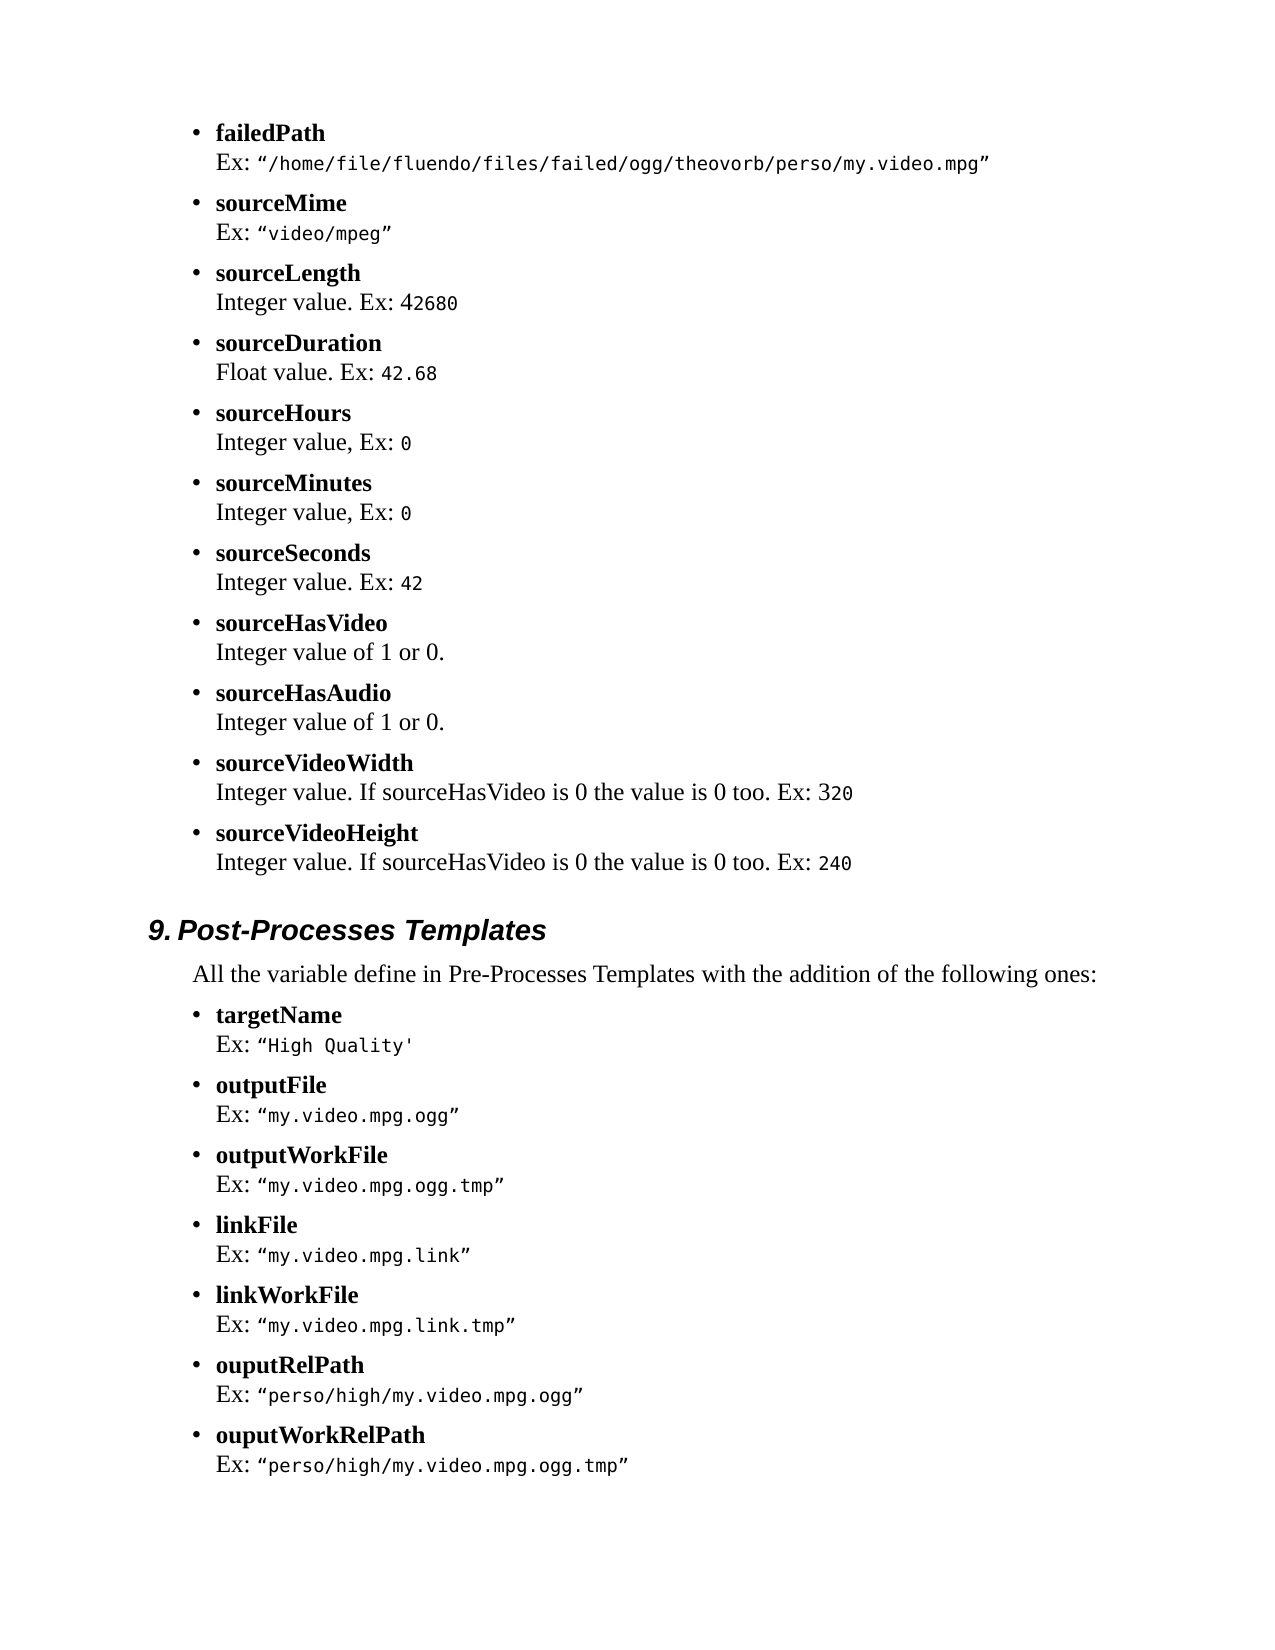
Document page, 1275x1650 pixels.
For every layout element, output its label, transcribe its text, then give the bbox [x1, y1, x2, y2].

list sourceVideoWidth Integer value. If sourceHasVideo is 0 the value is 0 too. Ex: 320 [192, 748, 1157, 806]
list sourceMinutes Integer value, Ex: 0 [192, 468, 1157, 526]
list sourceDuration Float value. Ex: 42.68 [192, 328, 1157, 386]
list linkFile Ex: “my.video.mpg.link” [192, 1210, 1157, 1268]
list targetName Ex: “High Quality' [192, 1000, 1157, 1058]
list sourceSeconds Integer value. Ex: 42 [192, 538, 1157, 596]
list sourceMime Ex: “video/mpeg” [192, 188, 1157, 246]
list ouputRelPath Ex: “perso/high/my.video.mpg.ogg” [192, 1350, 1157, 1408]
list failedPath Ex: “/home/file/fluendo/files/failed/ogg/theovorb/perso/my.video.mpg” [192, 118, 1157, 176]
list sourceVideoHeight Integer value. If sourceHasVideo is 0 the value is 0 too. Ex: 240 [192, 818, 1157, 876]
list sourceHasAudio Integer value of 1 or 0. [192, 678, 1157, 736]
list linkWorkFile Ex: “my.video.mpg.link.tmp” [192, 1280, 1157, 1338]
list sourceHours Integer value, Ex: 0 [192, 398, 1157, 456]
list ouputWorkRelPath Ex: “perso/high/my.video.mpg.ogg.tmp” [192, 1420, 1157, 1478]
list outputWorkFile Ex: “my.video.mpg.ogg.tmp” [192, 1140, 1157, 1198]
subtitle Post-Processes Templates [148, 913, 1157, 947]
list sourceLength Integer value. Ex: 42680 [192, 258, 1157, 316]
text All the variable define in Pre-Processes Templates with the addition of the following ones: [192, 959, 1157, 988]
list outputFile Ex: “my.video.mpg.ogg” [192, 1070, 1157, 1128]
list sourceHasVideo Integer value of 1 or 0. [192, 608, 1157, 666]
